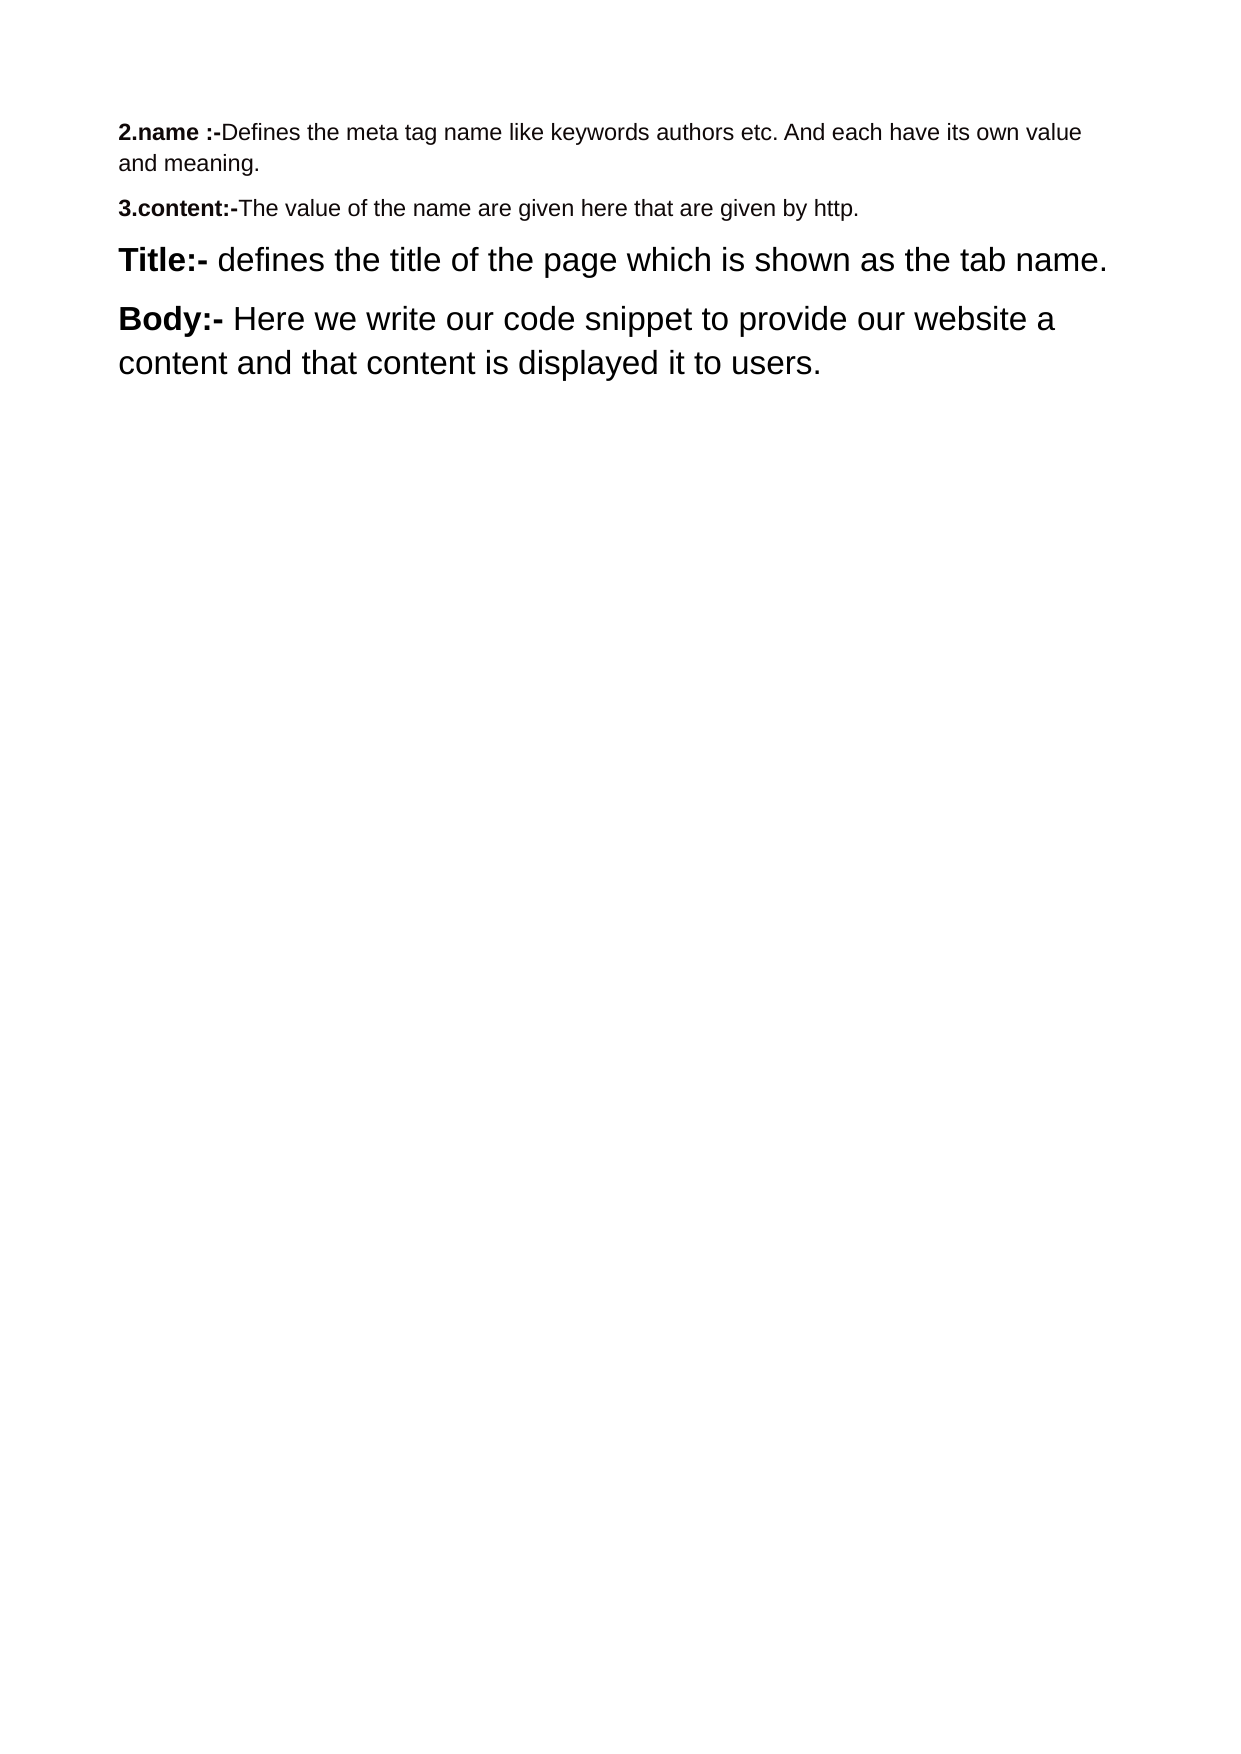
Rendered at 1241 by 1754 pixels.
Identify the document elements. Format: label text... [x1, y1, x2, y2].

text 2.name :-Defines the meta tag name like keywords authors etc. And each have its own value and meaning. [118, 118, 1122, 176]
text Body:- Here we write our code snippet to provide our website a content and that content is displayed it to users. [118, 298, 1122, 381]
text 3.content:-The value of the name are given here that are given by http. [118, 194, 1122, 221]
text Title:- defines the title of the page which is shown as the tab name. [118, 240, 1122, 278]
